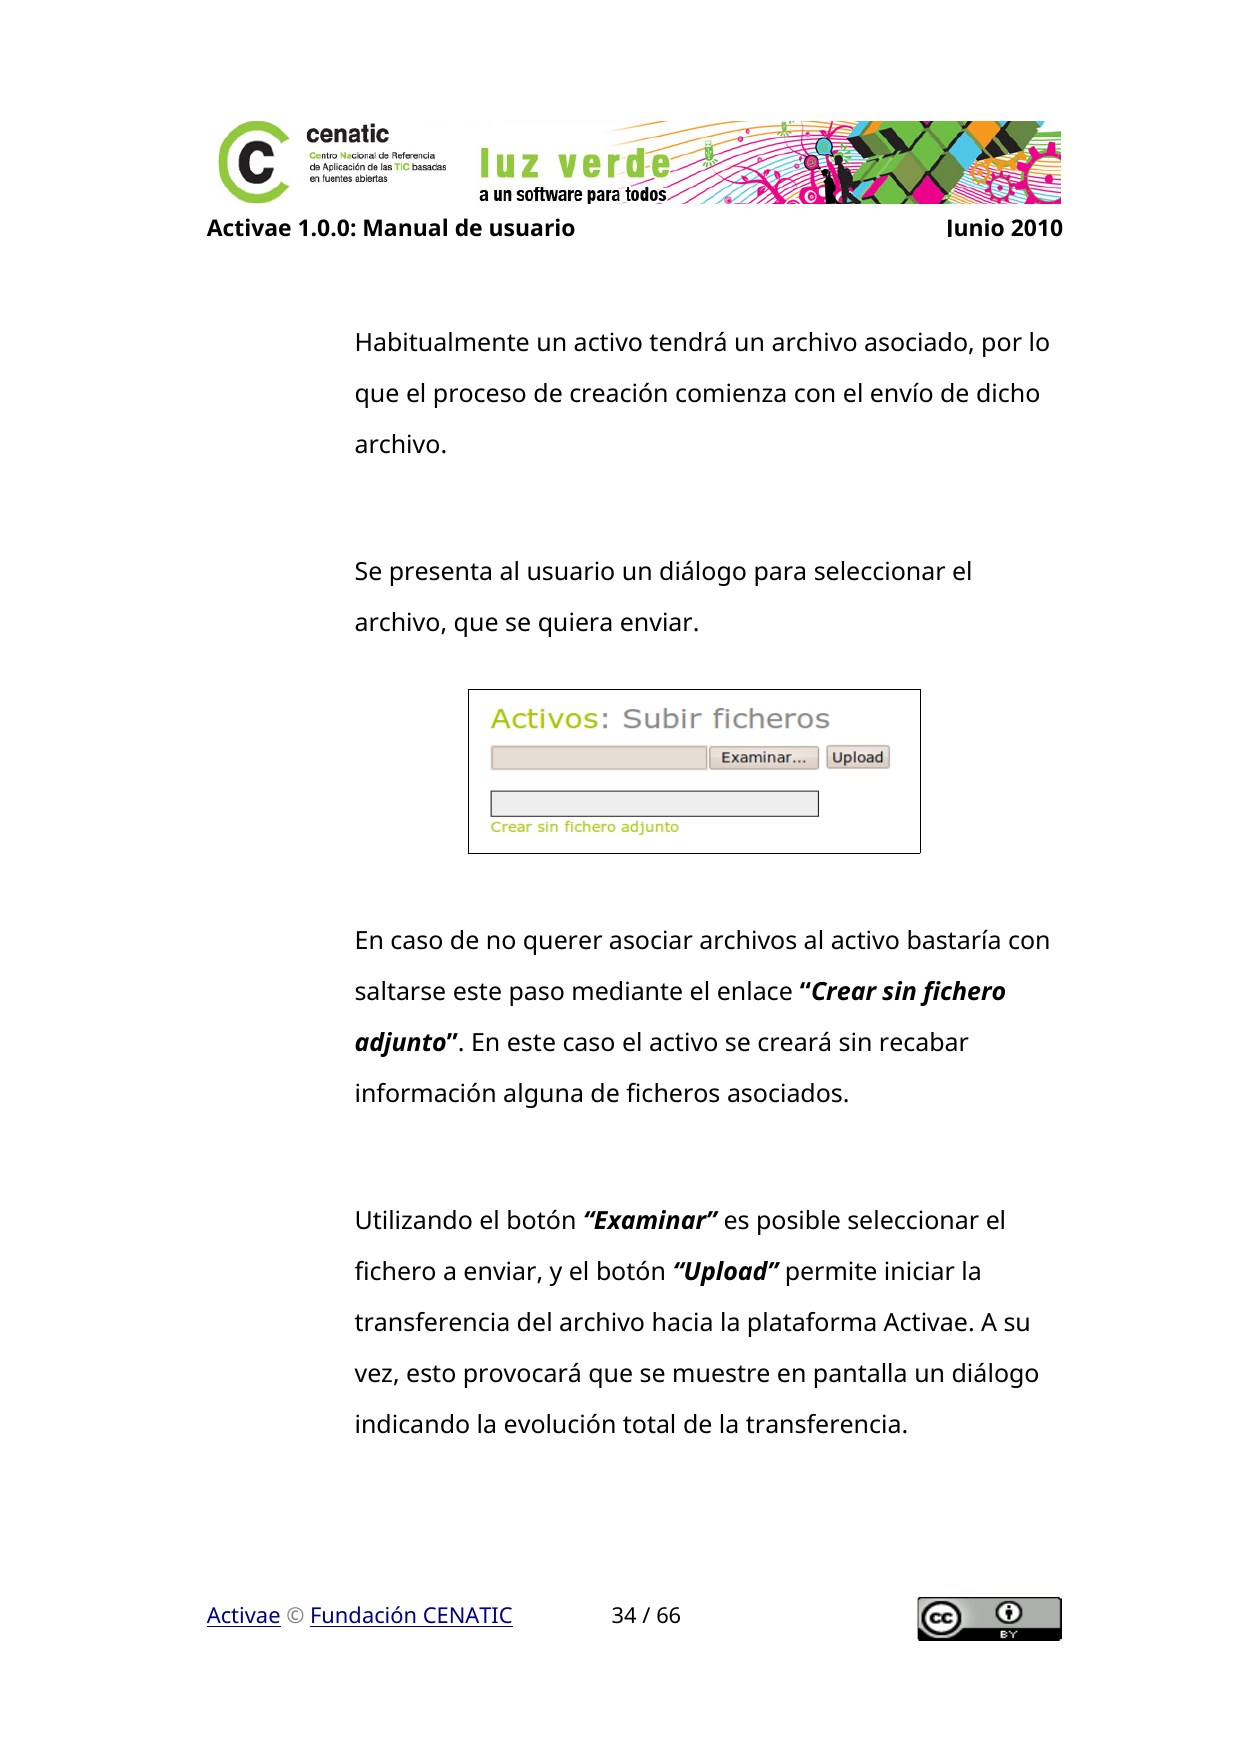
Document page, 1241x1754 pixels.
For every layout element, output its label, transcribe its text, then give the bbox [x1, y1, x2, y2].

text Utilizando el botón “Examinar” es posible seleccionar el fichero a enviar, y el botón “Upload” permite iniciar la transferencia del archivo hacia la plataforma Activae. A su vez, esto provocará que se muestre en pantalla un diálogo indicando la evolución total de la transferencia. [354, 1203, 1063, 1441]
picture [470, 691, 918, 850]
picture [917, 1597, 1062, 1641]
text Se presenta al usuario un diálogo para seleccionar el archivo, que se quiera enviar. [354, 554, 1063, 639]
picture [211, 121, 1061, 204]
text Habitualmente un activo tendrá un archivo asociado, por lo que el proceso de creación comienza con el envío de dicho archivo. [354, 325, 1063, 461]
text En caso de no querer asociar archivos al activo bastaría con saltarse este paso mediante el enlace “Crear sin fichero adjunto”. En este caso el activo se creará sin recabar información alguna de ficheros asociados. [354, 923, 1063, 1110]
